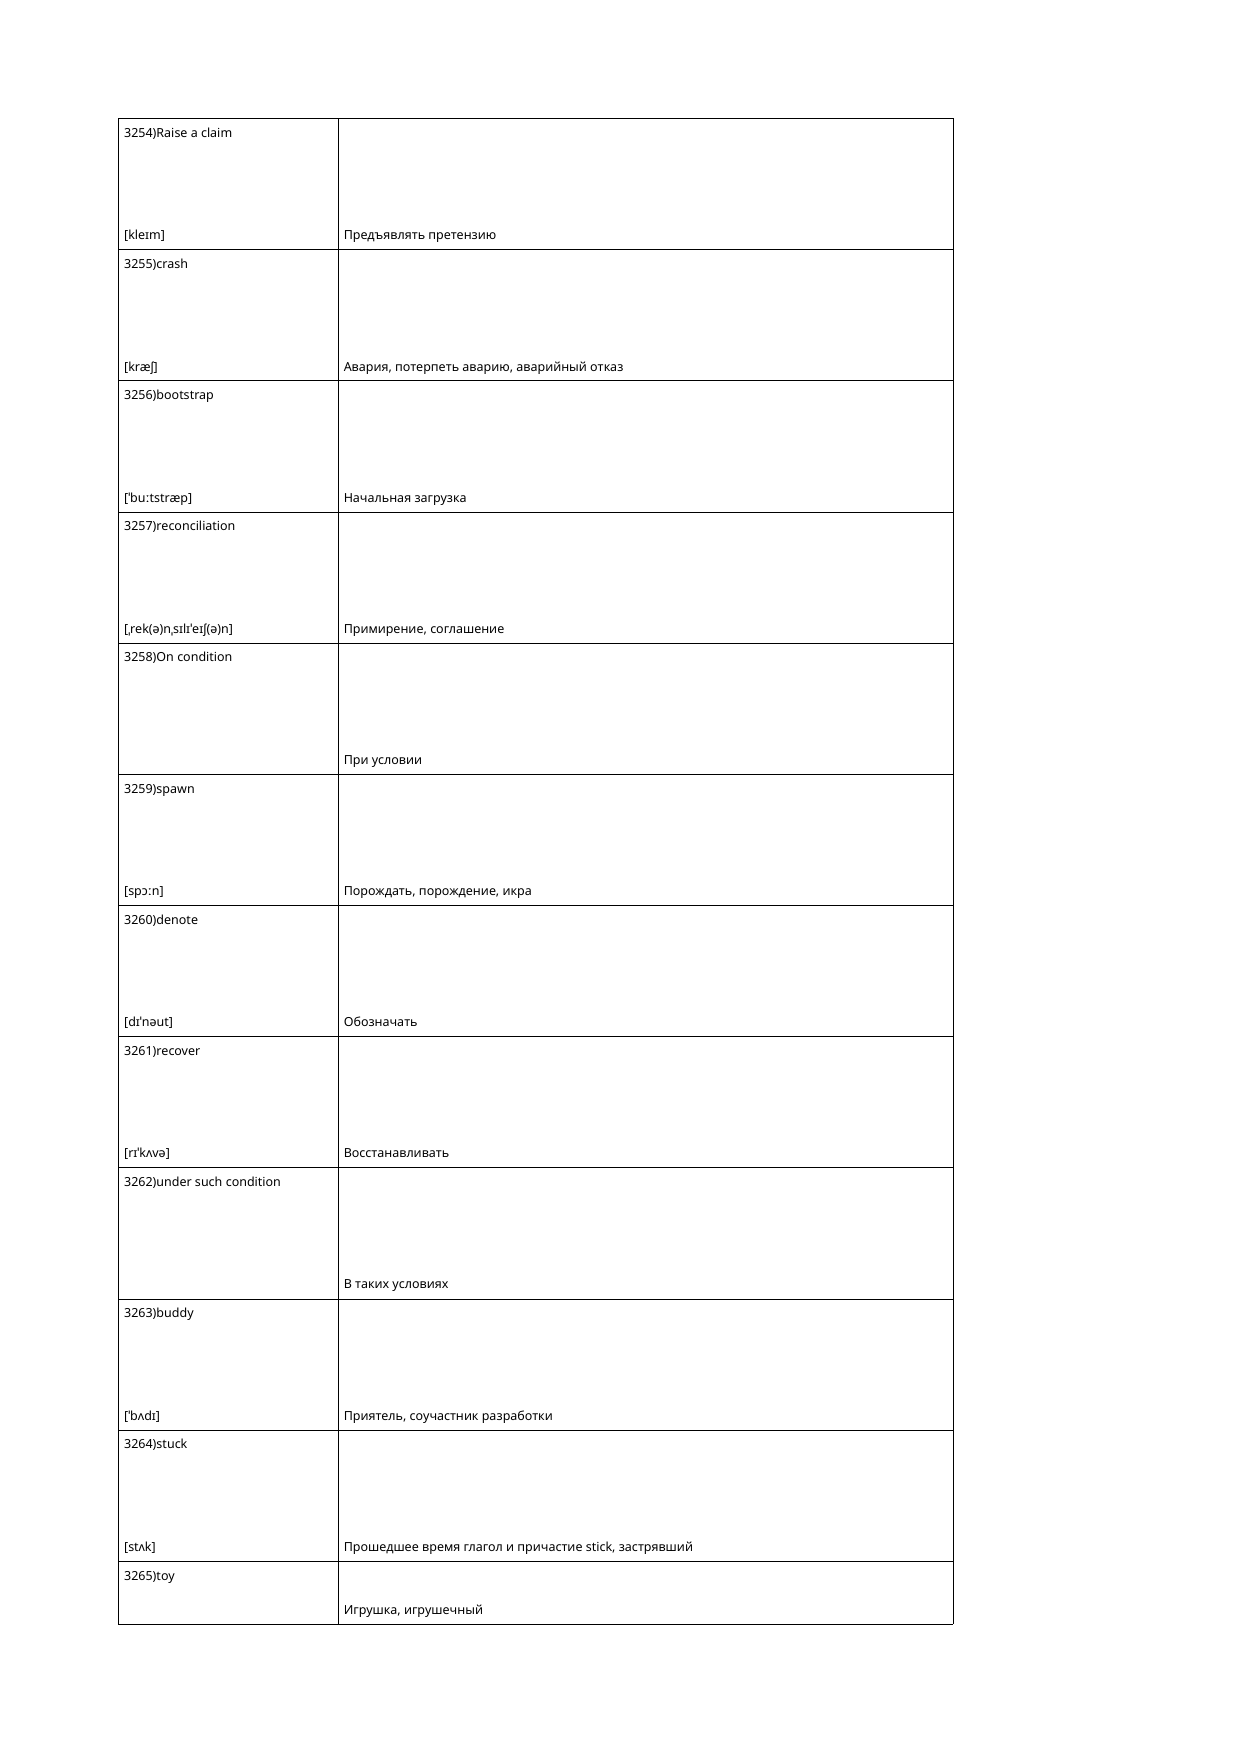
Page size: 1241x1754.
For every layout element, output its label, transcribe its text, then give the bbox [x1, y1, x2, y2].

table_cell В таких условиях [339, 1168, 953, 1298]
table_cell 3260)denote [dɪˈnəut] [119, 906, 338, 1036]
table_cell 3261)recover [rɪˈkʌvə] [119, 1037, 338, 1167]
table_cell 3265)toy [119, 1562, 338, 1623]
table_cell 3263)buddy [ˈbʌdɪ] [119, 1300, 338, 1429]
table_cell Восстанавливать [339, 1037, 953, 1167]
table_cell Игрушка, игрушечный [339, 1562, 953, 1623]
table_cell Предъявлять претензию [339, 119, 953, 249]
table_cell 3257)reconciliation [ˌrek(ə)nˌsɪlɪˈeɪʃ(ə)n] [119, 513, 338, 643]
table_cell Прошедшее время глагол и причастие stick, застрявший [339, 1431, 953, 1561]
table_cell 3259)spawn [spɔːn] [119, 775, 338, 905]
table_cell 3262)under such condition [119, 1168, 338, 1298]
table_cell Порождать, порождение, икра [339, 775, 953, 905]
table_cell 3255)crash [kræʃ] [119, 250, 338, 380]
table_cell Обозначать [339, 906, 953, 1036]
table_cell Авария, потерпеть аварию, аварийный отказ [339, 250, 953, 380]
table_cell 3264)stuck [stʌk] [119, 1431, 338, 1561]
table_cell 3254)Raise a claim [kleɪm] [119, 119, 338, 249]
table_cell 3258)On condition [119, 644, 338, 774]
table_cell Примирение, соглашение [339, 513, 953, 643]
table_cell Начальная загрузка [339, 381, 953, 512]
table_cell При условии [339, 644, 953, 774]
table_cell 3256)bootstrap [ˈbuːtstræp] [119, 381, 338, 512]
table_cell Приятель, соучастник разработки [339, 1300, 953, 1429]
